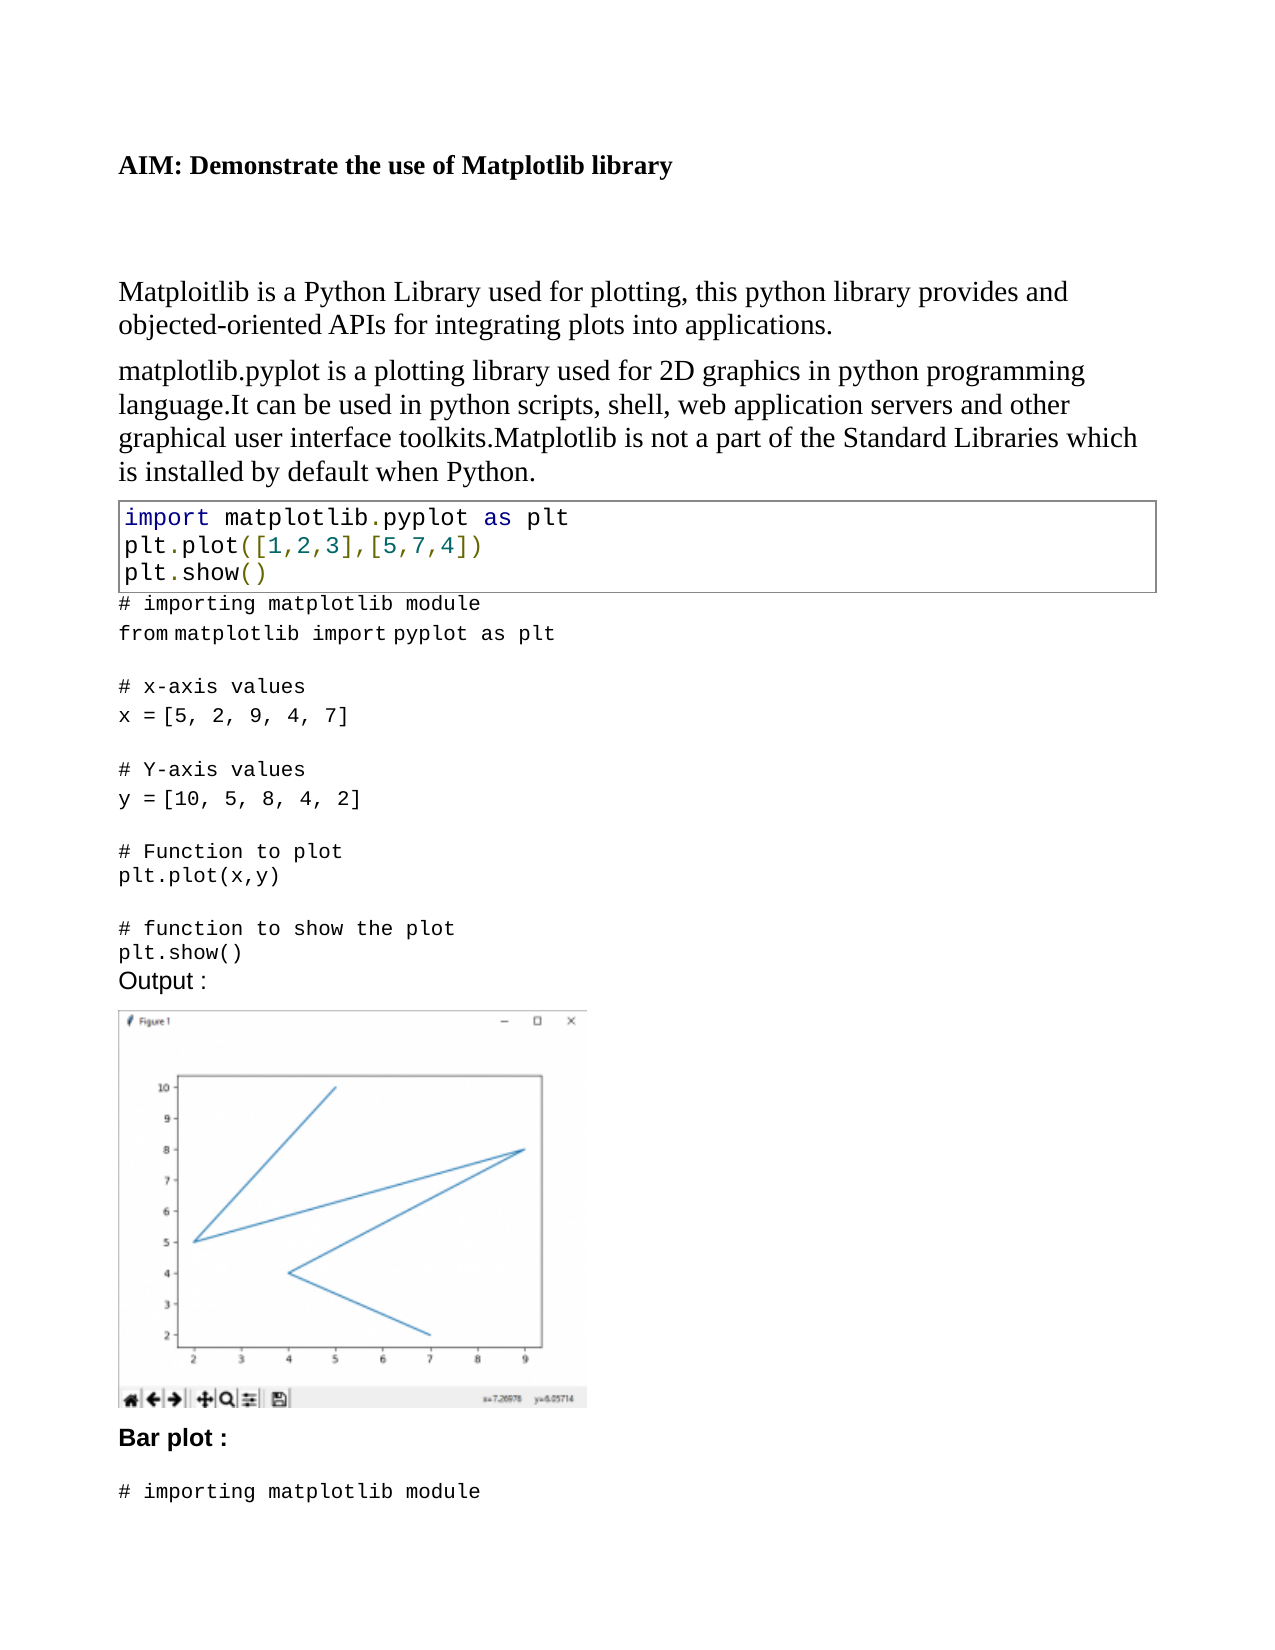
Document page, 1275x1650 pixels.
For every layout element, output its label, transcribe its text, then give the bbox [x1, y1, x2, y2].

text Matploitlib is a Python Library used for plotting, this python library provides and objected-oriented APIs for integrating plots into applications. [118, 274, 1157, 341]
text Bar plot : [118, 1423, 1157, 1452]
text AIM: Demonstrate the use of Matplotlib library [118, 149, 1157, 180]
text plt.plot([1,2,3],[5,7,4]) [120, 527, 1155, 554]
text matplotlib.pyplot is a plotting library used for 2D graphics in python programming language.It can be used in python scripts, shell, web application servers and other graphical user interface toolkits.Matplotlib is not a part of the Standard Libraries which is installed by default when Python. [118, 353, 1157, 488]
text Output : [118, 966, 1157, 994]
text plt.show() [120, 554, 1155, 592]
text import matplotlib.pyplot as plt [120, 502, 1155, 527]
table_header # importing matplotlib module [118, 1481, 1202, 1504]
table_header # importing matplotlib module from matplotlib import pyplot as plt # x-axis values x = [5, 2, 9, 4, 7] # Y-axis values y = [10, 5, 8, 4, 2] # Function to plot plt.plot(x,y) # function to show the plot plt.show() [118, 593, 1202, 966]
